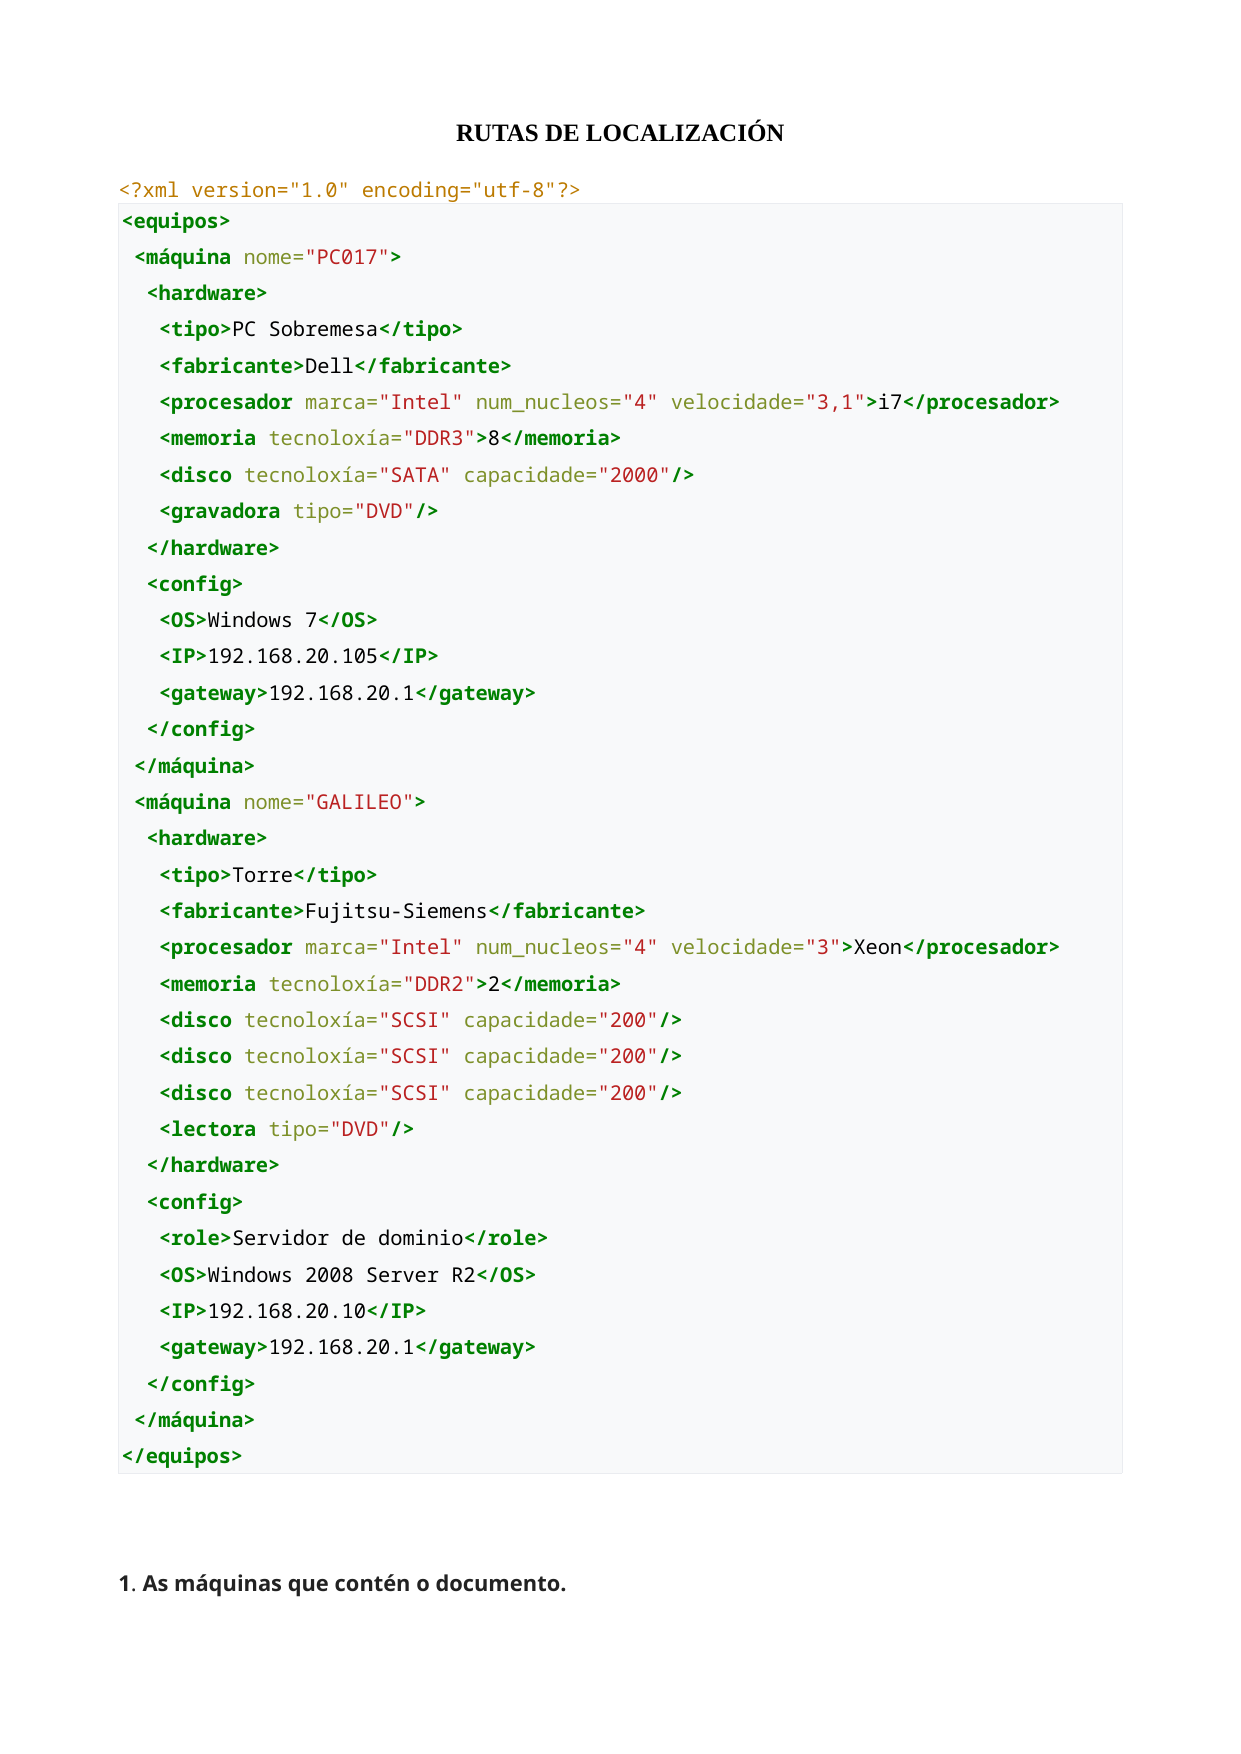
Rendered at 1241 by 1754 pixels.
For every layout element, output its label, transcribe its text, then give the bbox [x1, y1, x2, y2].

text <disco tecnoloxía="SCSI" capacidade="200"/> [119, 1075, 1122, 1106]
text </máquina> [119, 748, 1122, 779]
text <hardware> [119, 276, 1122, 307]
text <fabricante>Fujitsu-Siemens</fabricante> [119, 894, 1122, 925]
text <memoria tecnoloxía="DDR3">8</memoria> [119, 421, 1122, 452]
text <máquina nome="PC017"> [119, 239, 1122, 270]
text </config> [119, 712, 1122, 743]
text <IP>192.168.20.105</IP> [119, 639, 1122, 670]
text <tipo>Torre</tipo> [119, 857, 1122, 888]
text <memoria tecnoloxía="DDR2">2</memoria> [119, 966, 1122, 997]
text <role>Servidor de dominio</role> [119, 1221, 1122, 1252]
text <OS>Windows 2008 Server R2</OS> [119, 1257, 1122, 1288]
text </equipos> [119, 1439, 1122, 1473]
text <procesador marca="Intel" num_nucleos="4" velocidade="3,1">i7</procesador> [119, 385, 1122, 416]
text </máquina> [119, 1403, 1122, 1434]
text <OS>Windows 7</OS> [119, 603, 1122, 634]
text <hardware> [119, 821, 1122, 852]
text <IP>192.168.20.10</IP> [119, 1293, 1122, 1324]
text RUTAS DE LOCALIZACIÓN [118, 118, 1122, 147]
text </hardware> [119, 1148, 1122, 1179]
text <config> [119, 1184, 1122, 1216]
text <?xml version="1.0" encoding="utf-8"?> [118, 176, 1122, 203]
text 1. As máquinas que contén o documento. [118, 1568, 1122, 1598]
text <disco tecnoloxía="SATA" capacidade="2000"/> [119, 457, 1122, 488]
text <fabricante>Dell</fabricante> [119, 348, 1122, 379]
text <procesador marca="Intel" num_nucleos="4" velocidade="3">Xeon</procesador> [119, 930, 1122, 961]
text <equipos> [119, 204, 1122, 234]
text <gateway>192.168.20.1</gateway> [119, 1330, 1122, 1361]
text <disco tecnoloxía="SCSI" capacidade="200"/> [119, 1039, 1122, 1070]
text <gateway>192.168.20.1</gateway> [119, 676, 1122, 707]
text </hardware> [119, 530, 1122, 561]
text </config> [119, 1366, 1122, 1397]
text <config> [119, 566, 1122, 597]
text <tipo>PC Sobremesa</tipo> [119, 312, 1122, 343]
text <gravadora tipo="DVD"/> [119, 494, 1122, 525]
text <disco tecnoloxía="SCSI" capacidade="200"/> [119, 1003, 1122, 1034]
text <lectora tipo="DVD"/> [119, 1112, 1122, 1143]
text <máquina nome="GALILEO"> [119, 784, 1122, 816]
